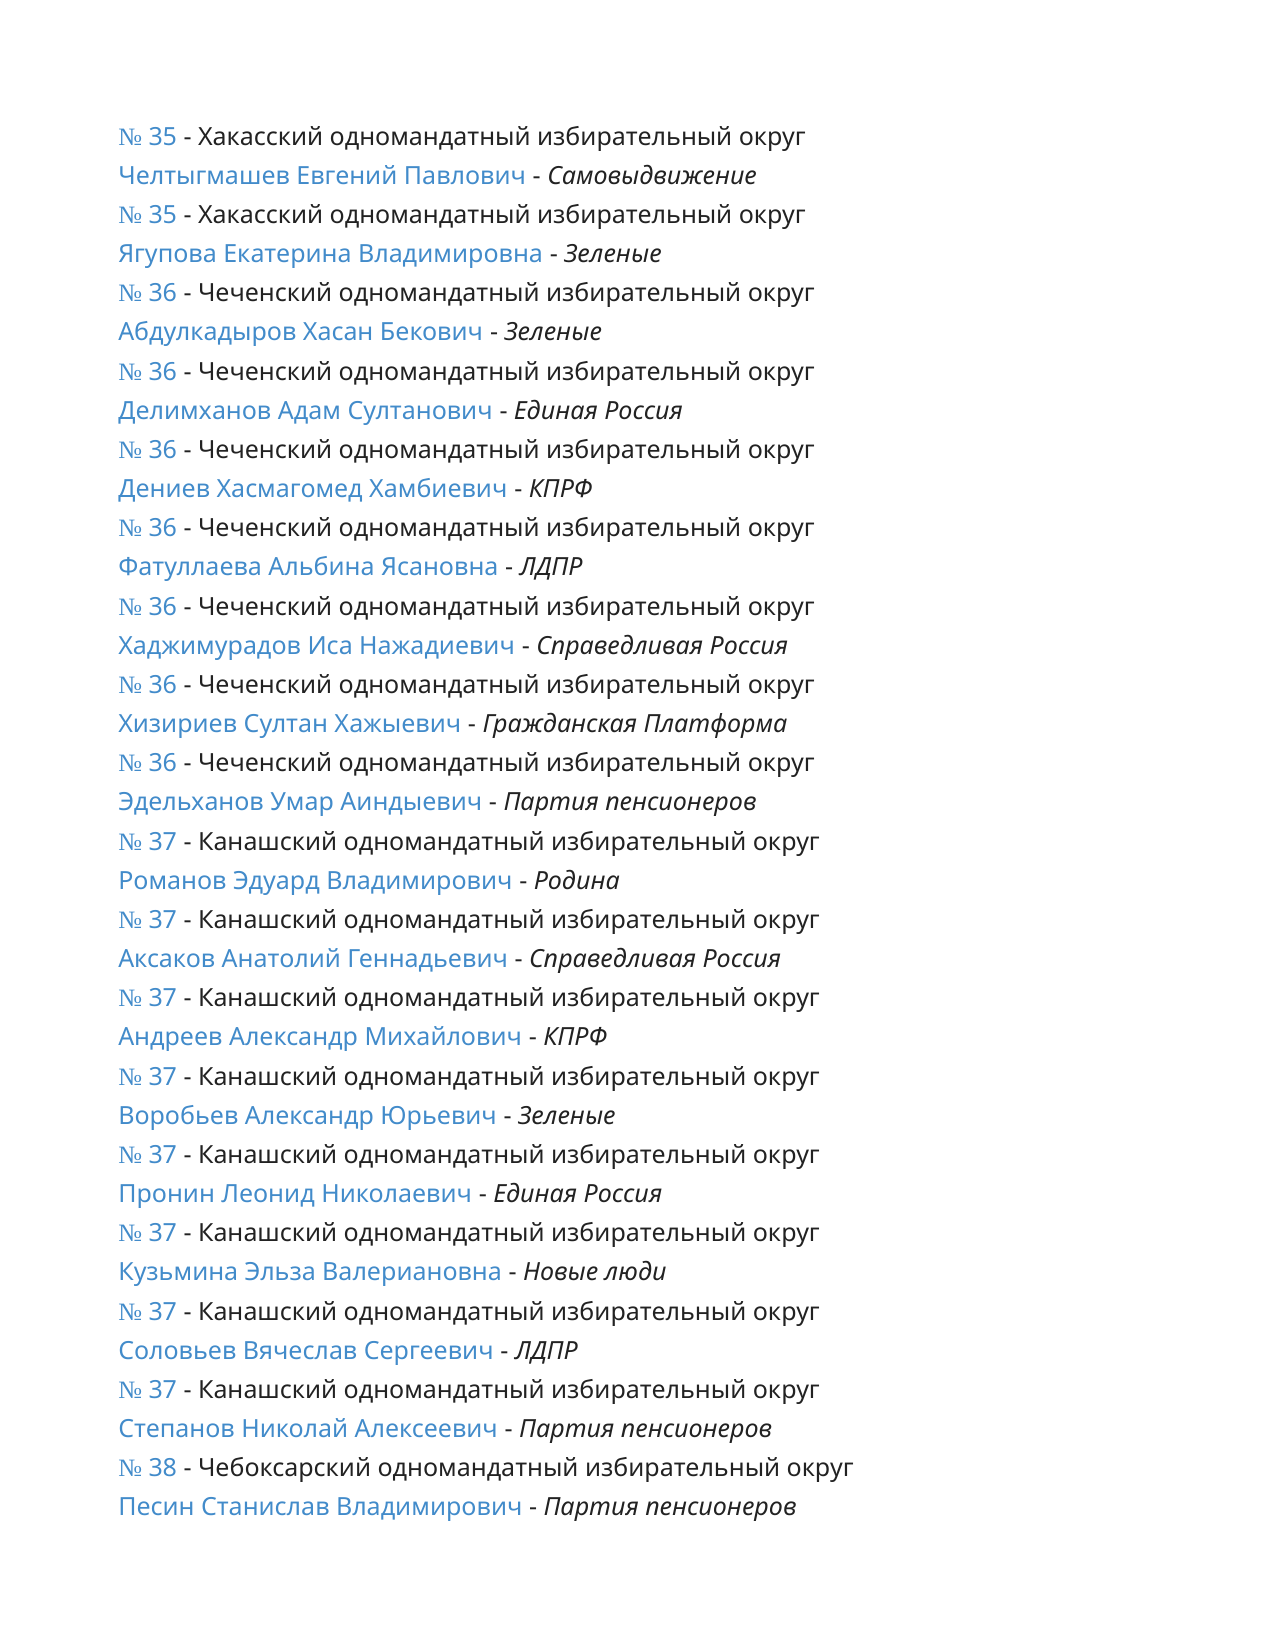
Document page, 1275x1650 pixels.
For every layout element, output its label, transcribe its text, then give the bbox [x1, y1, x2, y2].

text № 35 - Хакасский одномандатный избирательный округ [118, 118, 1157, 152]
text Аксаков Анатолий Геннадьевич - Справедливая Россия [118, 941, 1157, 975]
text № 36 - Чеченский одномандатный избирательный округ [118, 588, 1157, 622]
text № 38 - Чебоксарский одномандатный избирательный округ [118, 1450, 1157, 1484]
text Челтыгмашев Евгений Павлович - Самовыдвижение [118, 157, 1157, 191]
text Песин Станислав Владимирович - Партия пенсионеров [118, 1489, 1157, 1523]
text № 35 - Хакасский одномандатный избирательный округ [118, 196, 1157, 231]
text Хизириев Султан Хажыевич - Гражданская Платформа [118, 706, 1157, 740]
text Воробьев Александр Юрьевич - Зеленые [118, 1097, 1157, 1131]
text № 37 - Канашский одномандатный избирательный округ [118, 1058, 1157, 1092]
text № 37 - Канашский одномандатный избирательный округ [118, 1371, 1157, 1406]
text Эдельханов Умар Аиндыевич - Партия пенсионеров [118, 784, 1157, 818]
text № 36 - Чеченский одномандатный избирательный округ [118, 275, 1157, 309]
text № 36 - Чеченский одномандатный избирательный округ [118, 510, 1157, 544]
text № 37 - Канашский одномандатный избирательный округ [118, 1293, 1157, 1327]
text Романов Эдуард Владимирович - Родина [118, 862, 1157, 896]
text № 37 - Канашский одномандатный избирательный округ [118, 1215, 1157, 1249]
text № 37 - Канашский одномандатный избирательный округ [118, 901, 1157, 936]
text Андреев Александр Михайлович - КПРФ [118, 1019, 1157, 1053]
text № 37 - Канашский одномандатный избирательный округ [118, 980, 1157, 1014]
text № 36 - Чеченский одномандатный избирательный округ [118, 666, 1157, 701]
text Дениев Хасмагомед Хамбиевич - КПРФ [118, 471, 1157, 505]
text Пронин Леонид Николаевич - Единая Россия [118, 1176, 1157, 1210]
text Кузьмина Эльза Валериановна - Новые люди [118, 1254, 1157, 1288]
text № 36 - Чеченский одномандатный избирательный округ [118, 745, 1157, 779]
text № 37 - Канашский одномандатный избирательный округ [118, 823, 1157, 857]
text № 36 - Чеченский одномандатный избирательный округ [118, 353, 1157, 387]
text Ягупова Екатерина Владимировна - Зеленые [118, 236, 1157, 270]
text № 36 - Чеченский одномандатный избирательный округ [118, 431, 1157, 466]
text Делимханов Адам Султанович - Единая Россия [118, 392, 1157, 426]
text Степанов Николай Алексеевич - Партия пенсионеров [118, 1411, 1157, 1445]
text Абдулкадыров Хасан Бекович - Зеленые [118, 314, 1157, 348]
text Соловьев Вячеслав Сергеевич - ЛДПР [118, 1332, 1157, 1366]
text № 37 - Канашский одномандатный избирательный округ [118, 1136, 1157, 1171]
text Фатуллаева Альбина Ясановна - ЛДПР [118, 549, 1157, 583]
text Хаджимурадов Иса Нажадиевич - Справедливая Россия [118, 627, 1157, 661]
